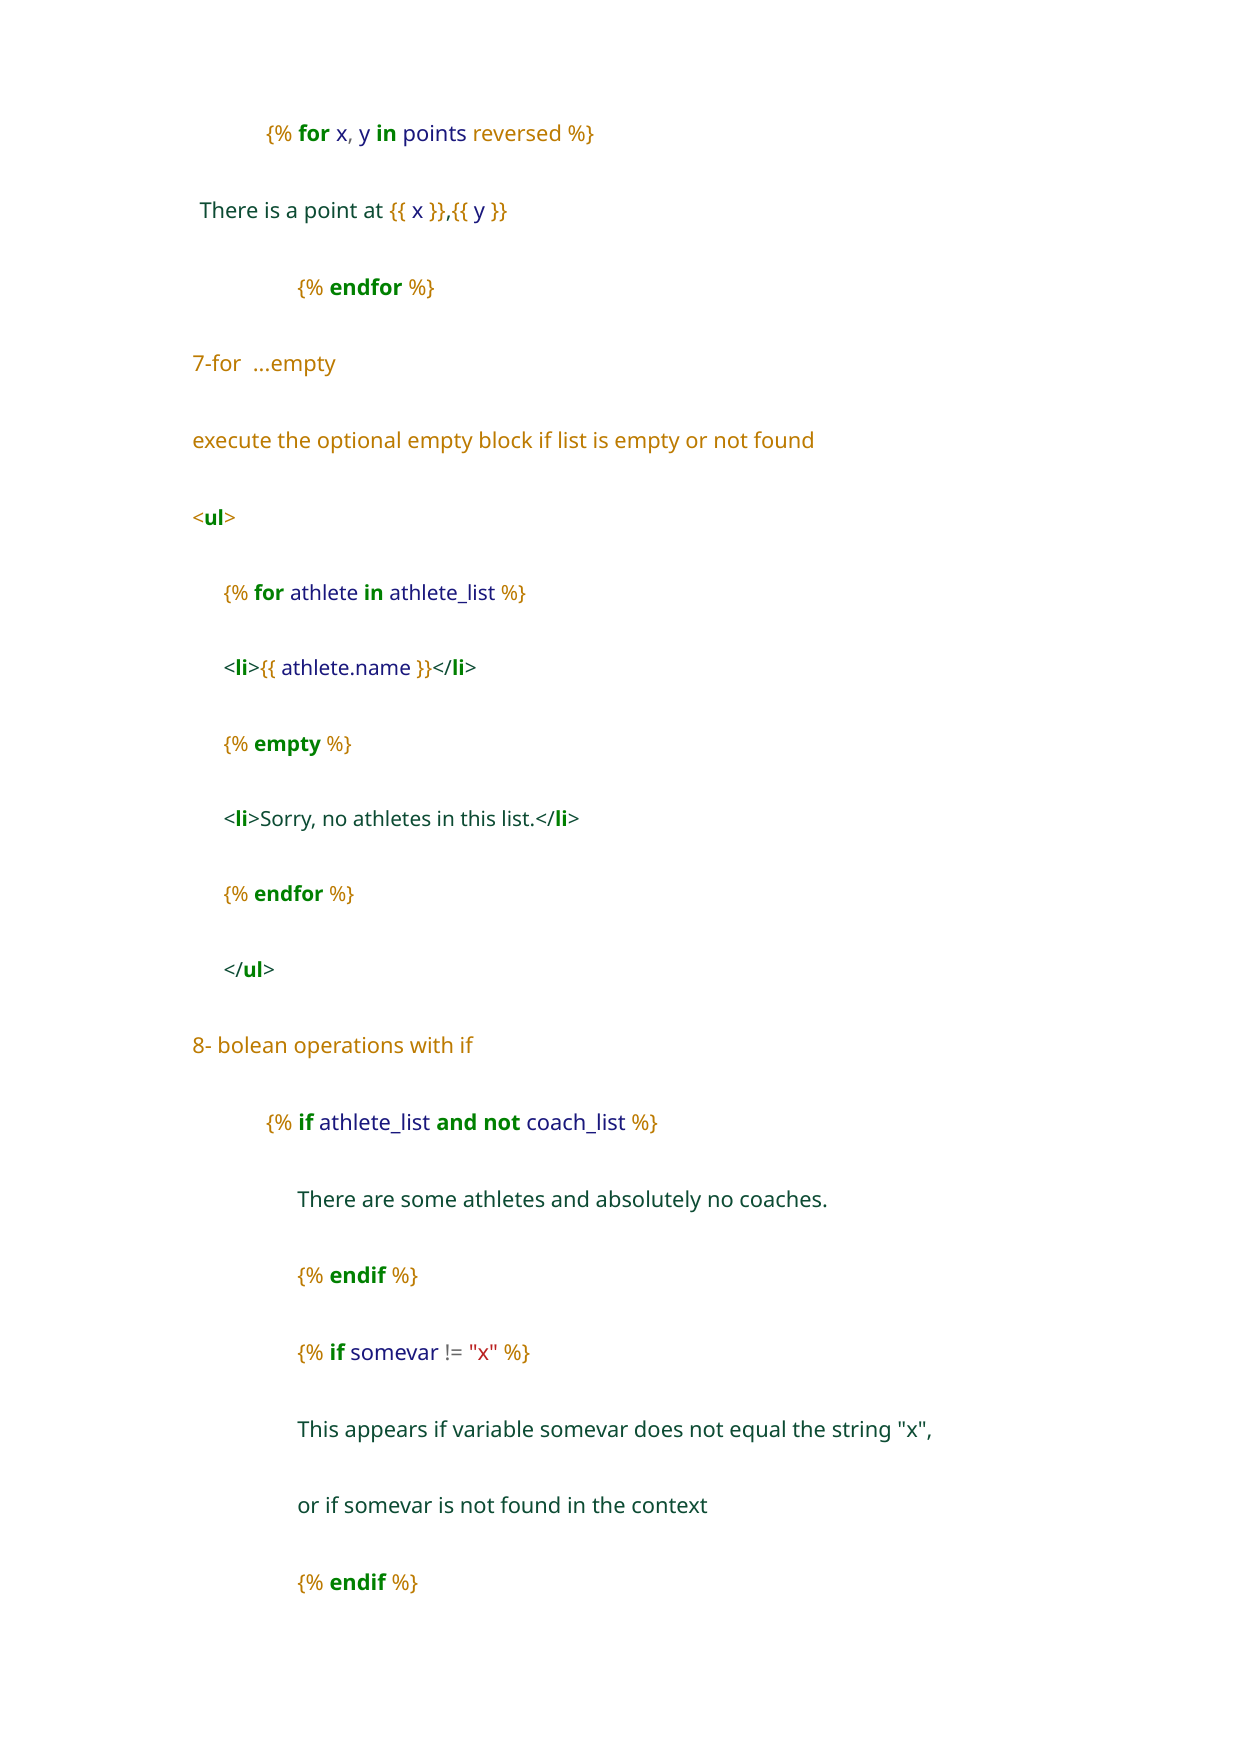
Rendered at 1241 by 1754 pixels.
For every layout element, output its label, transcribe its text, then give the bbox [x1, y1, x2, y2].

text <li>Sorry, no athletes in this list.</li> [149, 804, 1091, 833]
text {% endif %} [149, 1567, 1091, 1597]
text <ul> [118, 501, 1091, 531]
text {% endfor %} [149, 271, 1091, 301]
text There is a point at {{ x }},{{ y }} [149, 195, 1091, 224]
text {% if somevar != "x" %} [149, 1337, 1091, 1367]
text {% if athlete_list and not coach_list %} [118, 1107, 1091, 1137]
text {% endfor %} [149, 879, 1091, 908]
text {% empty %} [149, 729, 1091, 757]
text 8- bolean operations with if [118, 1030, 1091, 1060]
text {% for athlete in athlete_list %} [149, 578, 1091, 607]
text {% for x, y in points reversed %} [118, 118, 1091, 148]
text or if somevar is not found in the context [149, 1490, 1091, 1520]
text {% endif %} [149, 1260, 1091, 1290]
text 7-for ...empty [118, 348, 1091, 378]
text execute the optional empty block if list is empty or not found [118, 425, 1091, 454]
text There are some athletes and absolutely no coaches. [149, 1183, 1091, 1213]
text </ul> [149, 955, 1091, 983]
text <li>{{ athlete.name }}</li> [149, 653, 1091, 682]
text This appears if variable somevar does not equal the string "x", [149, 1413, 1091, 1443]
